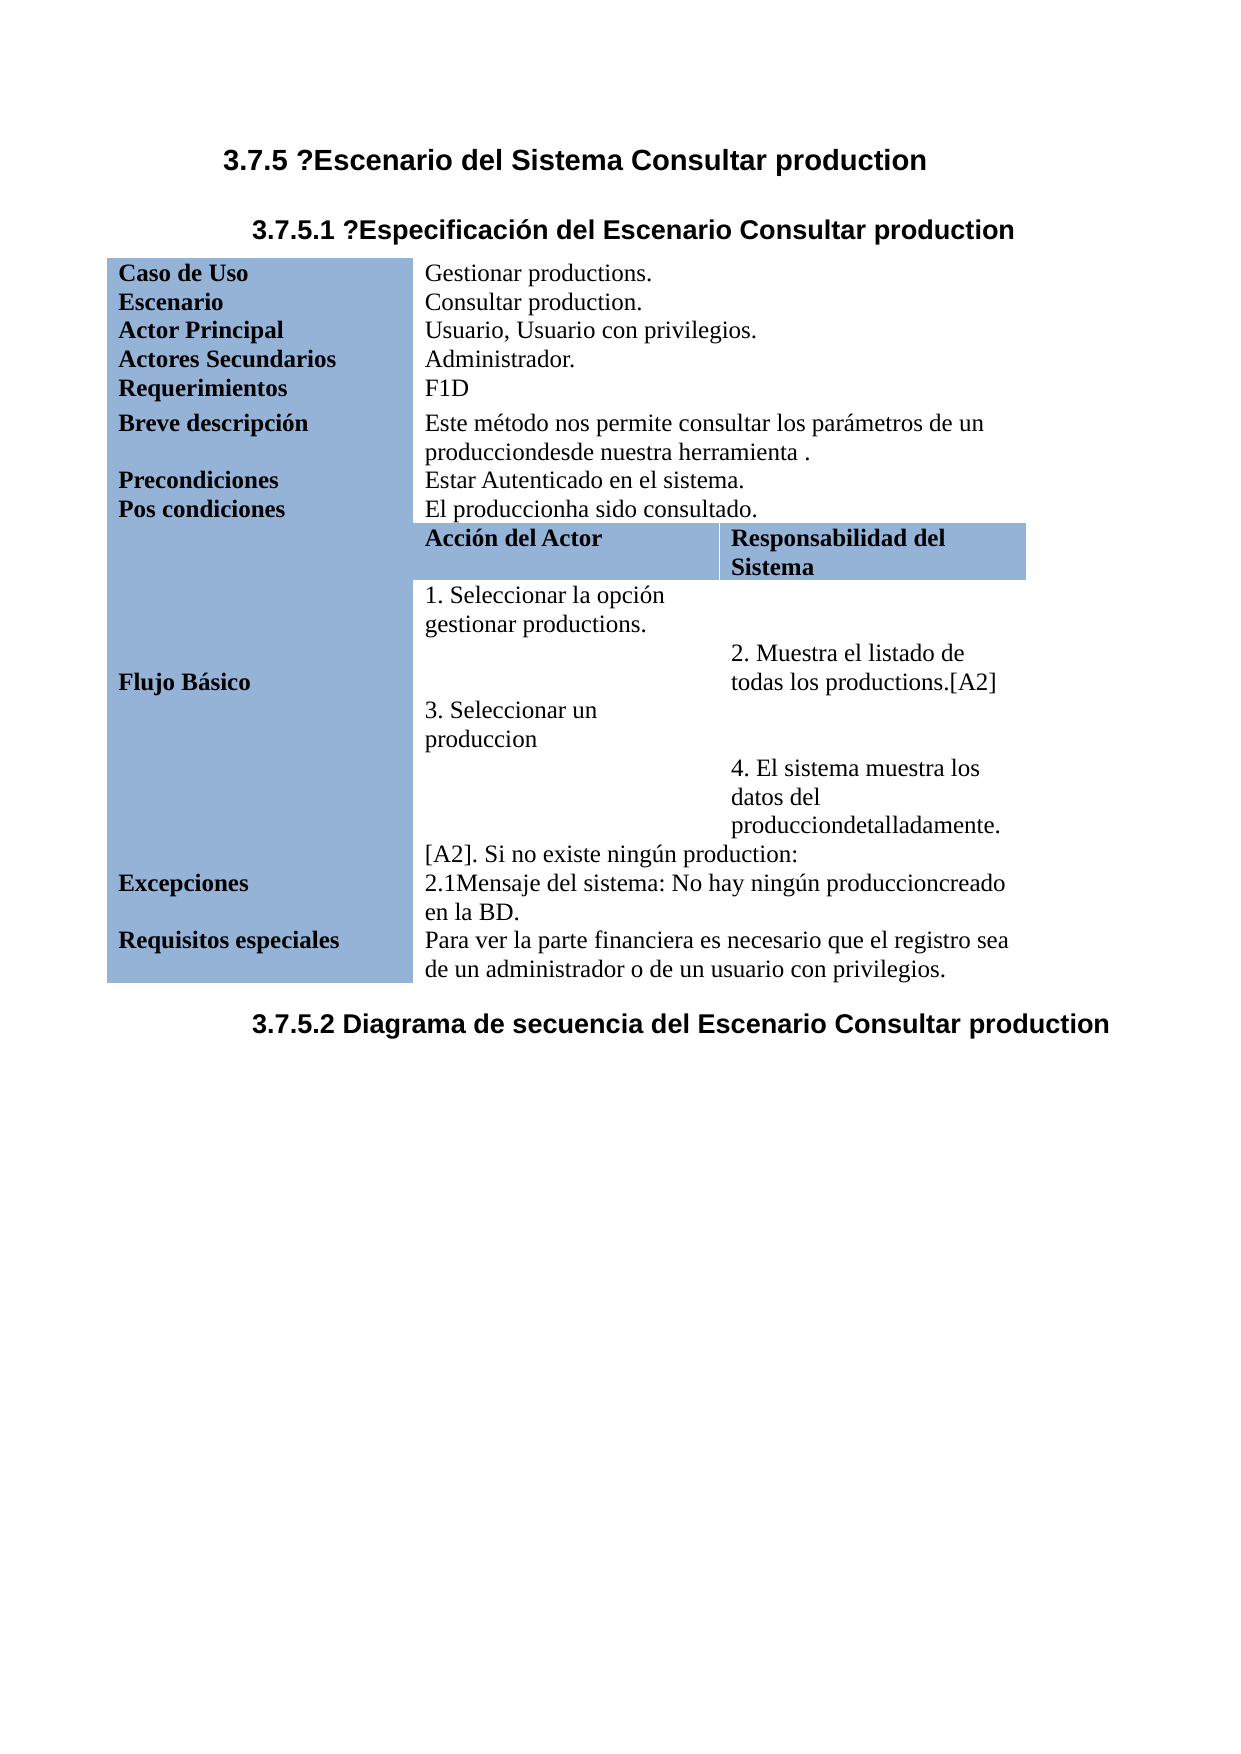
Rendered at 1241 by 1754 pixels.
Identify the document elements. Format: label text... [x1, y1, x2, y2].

table_cell Consultar production. [413, 287, 1026, 315]
table_cell Pos condiciones [107, 494, 413, 523]
table_cell Requisitos especiales [107, 925, 413, 983]
table_cell 1. Seleccionar la opción gestionar productions. [413, 580, 719, 638]
table_cell Administrador. [413, 344, 1026, 373]
table_cell [413, 638, 719, 695]
table_cell 4. El sistema muestra los datos del producciondetalladamente. [720, 753, 1026, 839]
table_cell Excepciones [107, 839, 413, 925]
table_cell Para ver la parte financiera es necesario que el registro sea de un administrador o de un usuario con privilegios. [413, 925, 1026, 983]
table_cell Este método nos permite consultar los parámetros de un producciondesde nuestra herramienta . [413, 408, 1026, 465]
table_cell Actores Secundarios [107, 344, 413, 373]
table_header Gestionar productions. [413, 258, 1026, 287]
table_cell [413, 753, 719, 839]
list ?Especificación del Escenario Consultar production [244, 214, 1122, 245]
table_cell [A2]. Si no existe ningún production: 2.1Mensaje del sistema: No hay ningún produccioncreado en la BD. [413, 839, 1026, 925]
table_cell 2. Muestra el listado de todas los productions.[A2] [720, 638, 1026, 695]
table_cell [720, 580, 1026, 638]
table_cell Breve descripción [107, 408, 413, 465]
list Diagrama de secuencia del Escenario Consultar production [244, 1008, 1122, 1039]
table_cell Escenario [107, 287, 413, 315]
table_cell Precondiciones [107, 465, 413, 494]
table_header Caso de Uso [107, 258, 413, 287]
table_cell 3. Seleccionar un produccion [413, 695, 719, 753]
table_cell Usuario, Usuario con privilegios. [413, 315, 1026, 344]
table_cell Actor Principal [107, 315, 413, 344]
table_cell F1D [413, 373, 1026, 408]
table_cell Flujo Básico [107, 523, 413, 839]
table_cell Estar Autenticado en el sistema. [413, 465, 1026, 494]
table_cell El produccionha sido consultado. [413, 494, 1026, 523]
table_cell [720, 695, 1026, 753]
subtitle ?Escenario del Sistema Consultar production [215, 143, 1122, 177]
table_cell Acción del Actor [413, 523, 719, 580]
table_cell Requerimientos [107, 373, 413, 408]
table_cell Responsabilidad del Sistema [720, 523, 1026, 580]
